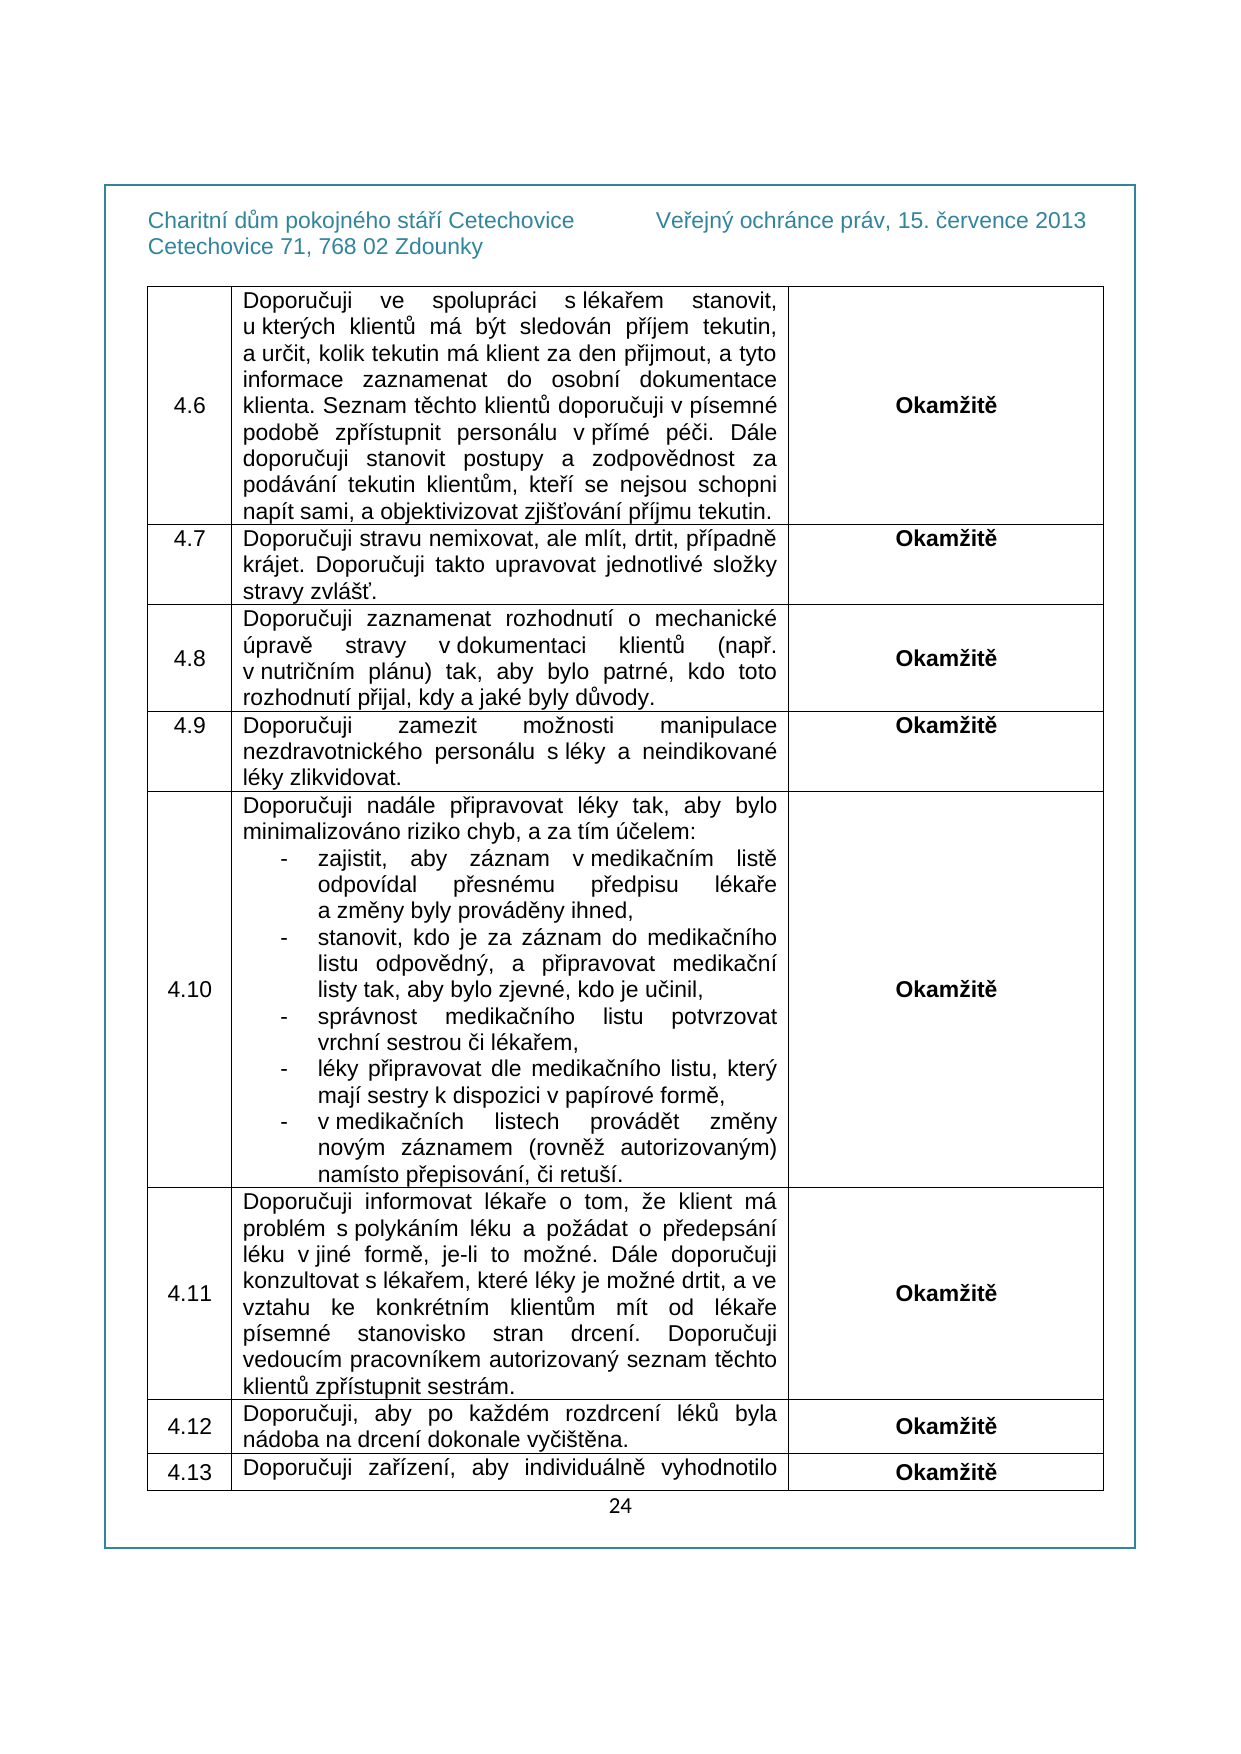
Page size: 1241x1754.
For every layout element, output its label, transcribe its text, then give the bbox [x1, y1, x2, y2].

table_cell 4.6 [148, 287, 231, 524]
table_cell Doporučuji ve spolupráci s lékařem stanovit, u kterých klientů má být sledován příjem tekutin, a určit, kolik tekutin má klient za den přijmout, a tyto informace zaznamenat do osobní dokumentace klienta. Seznam těchto klientů doporučuji v písemné podobě zpřístupnit personálu v přímé péči. Dále doporučuji stanovit postupy a zodpovědnost za podávání tekutin klientům, kteří se nejsou schopni napít sami, a objektivizovat zjišťování příjmu tekutin. [232, 287, 788, 524]
table_cell 4.7 [148, 525, 231, 604]
table_cell Okamžitě [789, 525, 1103, 604]
table_cell 4.10 [148, 792, 231, 1187]
table_cell 4.9 [148, 712, 231, 791]
table_cell Okamžitě [789, 792, 1103, 1187]
table_cell Doporučuji, aby po každém rozdrcení léků byla nádoba na drcení dokonale vyčištěna. [232, 1400, 788, 1453]
table_cell Okamžitě [789, 1454, 1103, 1490]
table_cell Okamžitě [789, 605, 1103, 711]
table_cell Okamžitě [789, 1188, 1103, 1399]
table_cell Okamžitě [789, 287, 1103, 524]
table_cell 4.13 [148, 1454, 231, 1490]
table_cell Okamžitě [789, 712, 1103, 791]
table_cell Okamžitě [789, 1400, 1103, 1453]
table_cell Doporučuji nadále připravovat léky tak, aby bylo minimalizováno riziko chyb, a za tím účelem: zajistit, aby záznam v medikačním listě odpovídal přesnému předpisu lékaře a změny byly prováděny ihned, stanovit, kdo je za záznam do medikačního listu odpovědný, a připravovat medikační listy tak, aby bylo zjevné, kdo je učinil, správnost medikačního listu potvrzovat vrchní sestrou či lékařem, léky připravovat dle medikačního listu, který mají sestry k dispozici v papírové formě, v medikačních listech provádět změny novým záznamem (rovněž autorizovaným) namísto přepisování, či retuší. [232, 792, 788, 1187]
table_cell Doporučuji stravu nemixovat, ale mlít, drtit, případně krájet. Doporučuji takto upravovat jednotlivé složky stravy zvlášť. [232, 525, 788, 604]
table_cell 4.12 [148, 1400, 231, 1453]
table_cell Doporučuji zaznamenat rozhodnutí o mechanické úpravě stravy v dokumentaci klientů (např. v nutričním plánu) tak, aby bylo patrné, kdo toto rozhodnutí přijal, kdy a jaké byly důvody. [232, 605, 788, 711]
table_cell Doporučuji informovat lékaře o tom, že klient má problém s polykáním léku a požádat o předepsání léku v jiné formě, je-li to možné. Dále doporučuji konzultovat s lékařem, které léky je možné drtit, a ve vztahu ke konkrétním klientům mít od lékaře písemné stanovisko stran drcení. Doporučuji vedoucím pracovníkem autorizovaný seznam těchto klientů zpřístupnit sestrám. [232, 1188, 788, 1399]
table_cell 4.11 [148, 1188, 231, 1399]
table_cell Doporučuji zamezit možnosti manipulace nezdravotnického personálu s léky a neindikované léky zlikvidovat. [232, 712, 788, 791]
table_cell 4.8 [148, 605, 231, 711]
table_cell Doporučuji zařízení, aby individuálně vyhodnotilo [232, 1454, 788, 1490]
